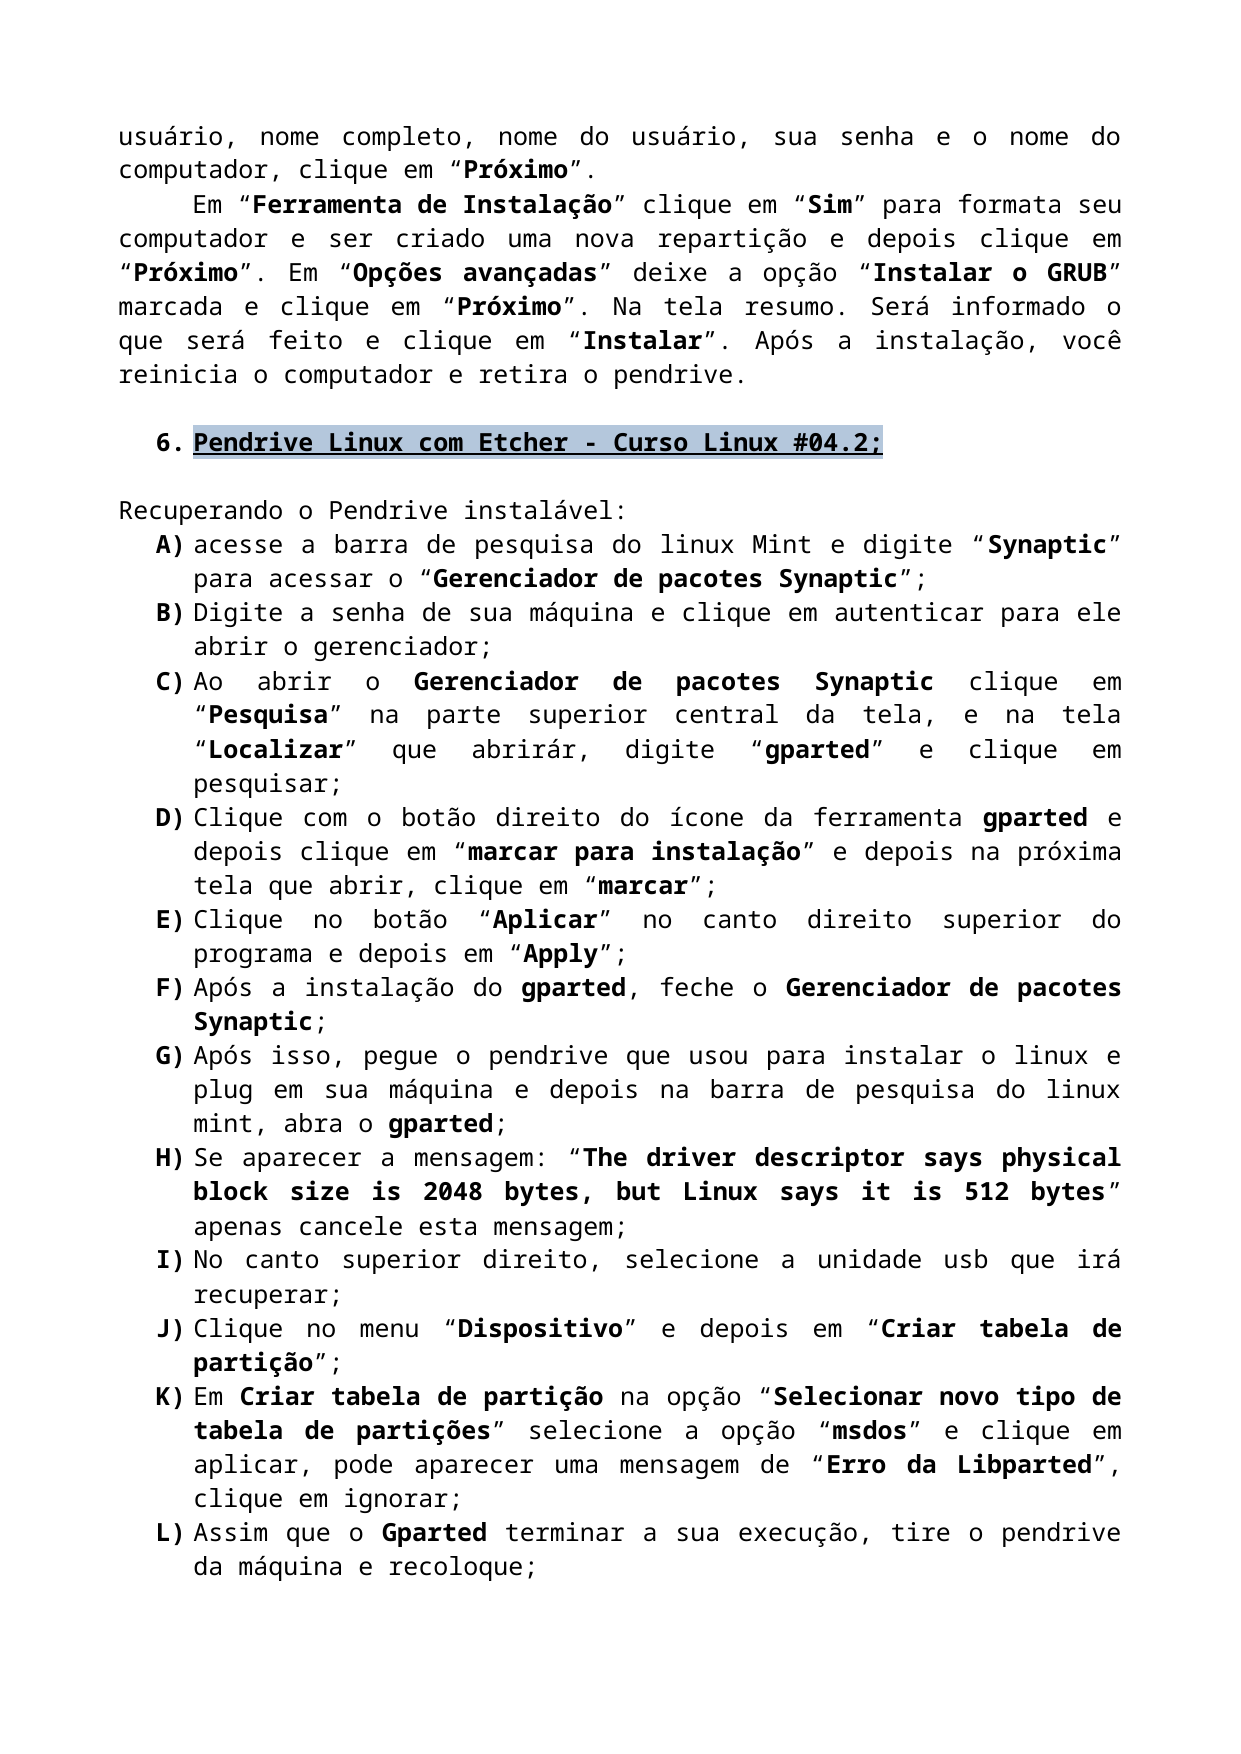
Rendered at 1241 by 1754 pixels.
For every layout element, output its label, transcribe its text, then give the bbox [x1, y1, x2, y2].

list Em Criar tabela de partição na opção “Selecionar novo tipo de tabela de partições” selecione a opção “msdos” e clique em aplicar, pode aparecer uma mensagem de “Erro da Libparted”, clique em ignorar; [156, 1378, 1122, 1515]
list Digite a senha de sua máquina e clique em autenticar para ele abrir o gerenciador; [156, 595, 1122, 663]
list Pendrive Linux com Etcher - Curso Linux #04.2; [156, 425, 1122, 459]
list Se aparecer a mensagem: “The driver descriptor says physical block size is 2048 bytes, but Linux says it is 512 bytes” apenas cancele esta mensagem; [156, 1140, 1122, 1242]
list Clique no menu “Dispositivo” e depois em “Criar tabela de partição”; [156, 1310, 1122, 1378]
list Assim que o Gparted terminar a sua execução, tire o pendrive da máquina e recoloque; [156, 1515, 1122, 1583]
list Clique no botão “Aplicar” no canto direito superior do programa e depois em “Apply”; [156, 902, 1122, 970]
text Em “Ferramenta de Instalação” clique em “Sim” para formata seu computador e ser criado uma nova repartição e depois clique em “Próximo”. Em “Opções avançadas” deixe a opção “Instalar o GRUB” marcada e clique em “Próximo”. Na tela resumo. Será informado o que será feito e clique em “Instalar”. Após a instalação, você reinicia o computador e retira o pendrive. [118, 186, 1122, 391]
text usuário, nome completo, nome do usuário, sua senha e o nome do computador, clique em “Próximo”. [118, 118, 1122, 186]
list Após a instalação do gparted, feche o Gerenciador de pacotes Synaptic; [156, 970, 1122, 1038]
list Após isso, pegue o pendrive que usou para instalar o linux e plug em sua máquina e depois na barra de pesquisa do linux mint, abra o gparted; [156, 1038, 1122, 1140]
list acesse a barra de pesquisa do linux Mint e digite “Synaptic” para acessar o “Gerenciador de pacotes Synaptic”; [156, 527, 1122, 595]
list No canto superior direito, selecione a unidade usb que irá recuperar; [156, 1242, 1122, 1310]
list Clique com o botão direito do ícone da ferramenta gparted e depois clique em “marcar para instalação” e depois na próxima tela que abrir, clique em “marcar”; [156, 799, 1122, 902]
text Recuperando o Pendrive instalável: [118, 493, 1122, 527]
list Ao abrir o Gerenciador de pacotes Synaptic clique em “Pesquisa” na parte superior central da tela, e na tela “Localizar” que abrirár, digite “gparted” e clique em pesquisar; [156, 663, 1122, 799]
